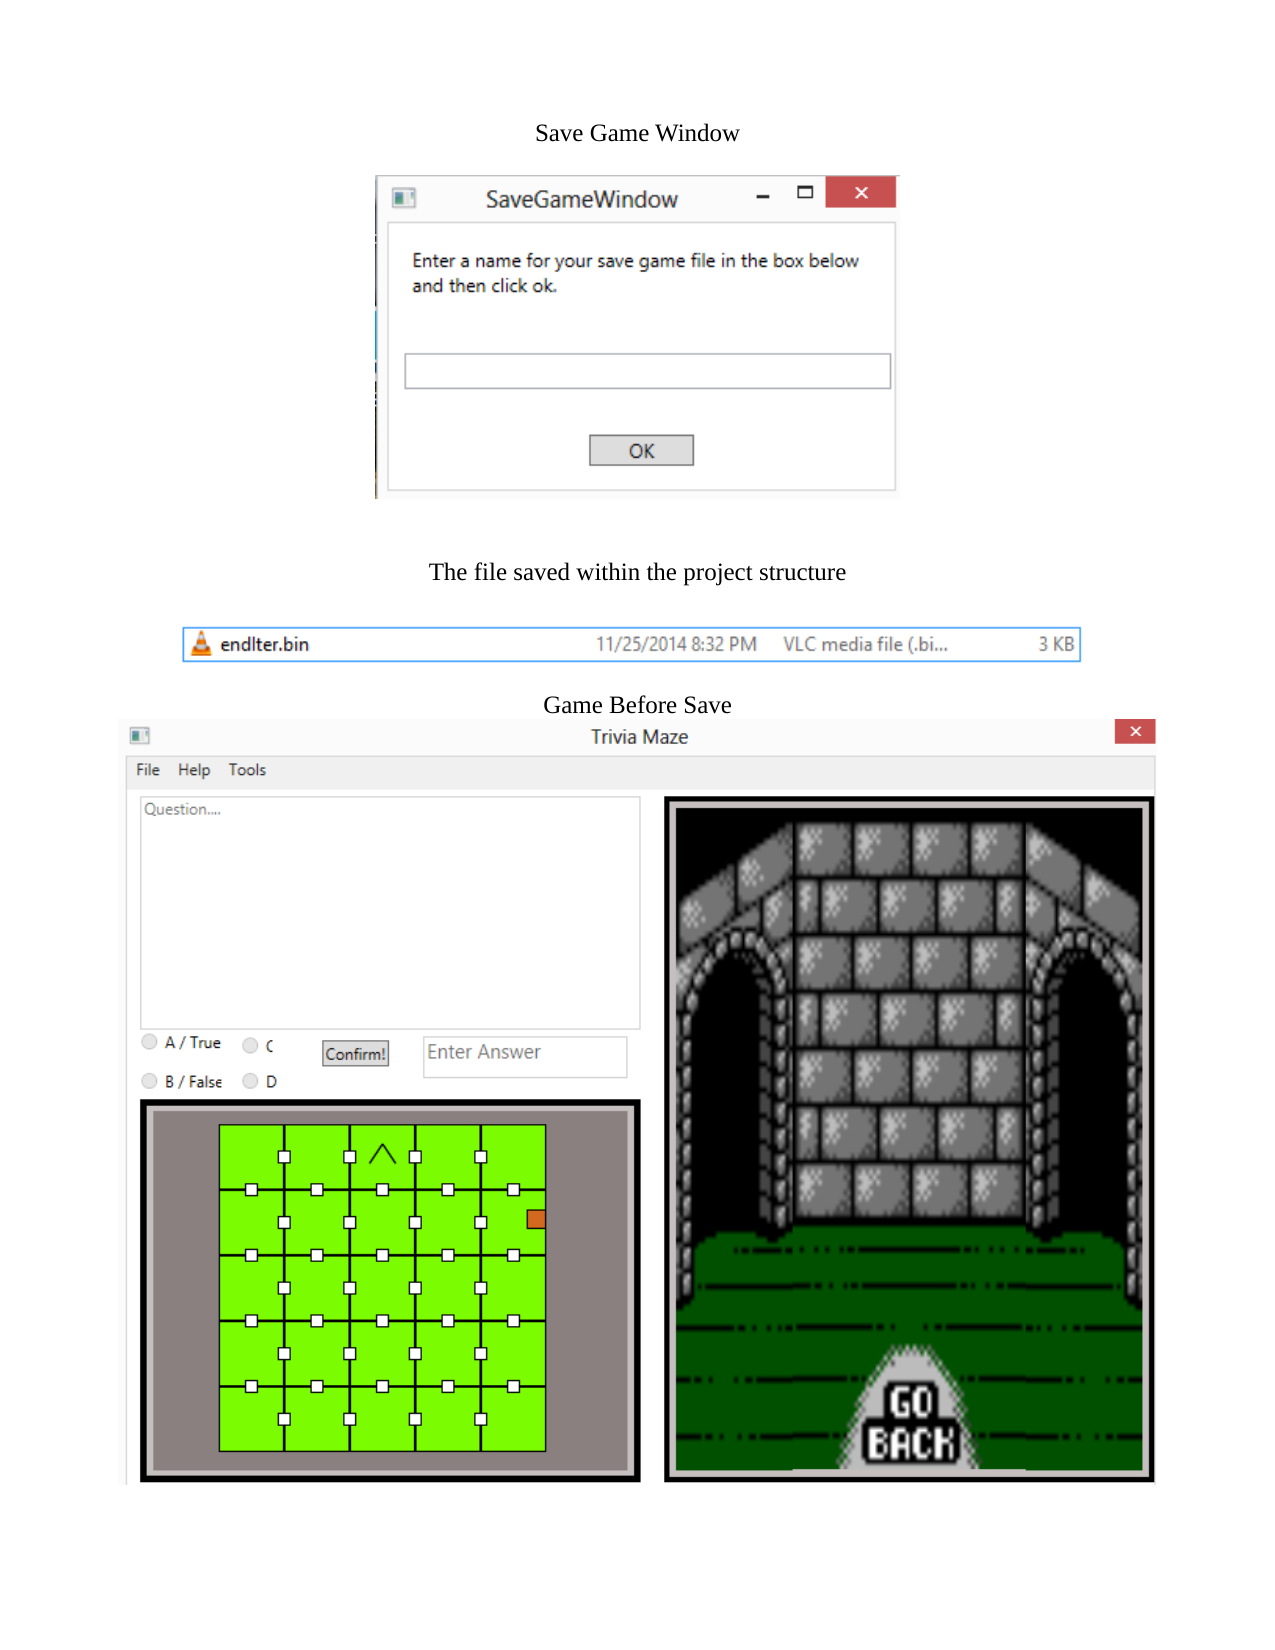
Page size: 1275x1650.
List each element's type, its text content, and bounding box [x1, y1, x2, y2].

text The file saved within the project structure [118, 557, 1157, 585]
text Game Before Save [118, 614, 1157, 719]
text Save Game Window [118, 118, 1157, 147]
picture [375, 175, 901, 499]
picture [118, 719, 1157, 1485]
picture [175, 614, 1100, 691]
